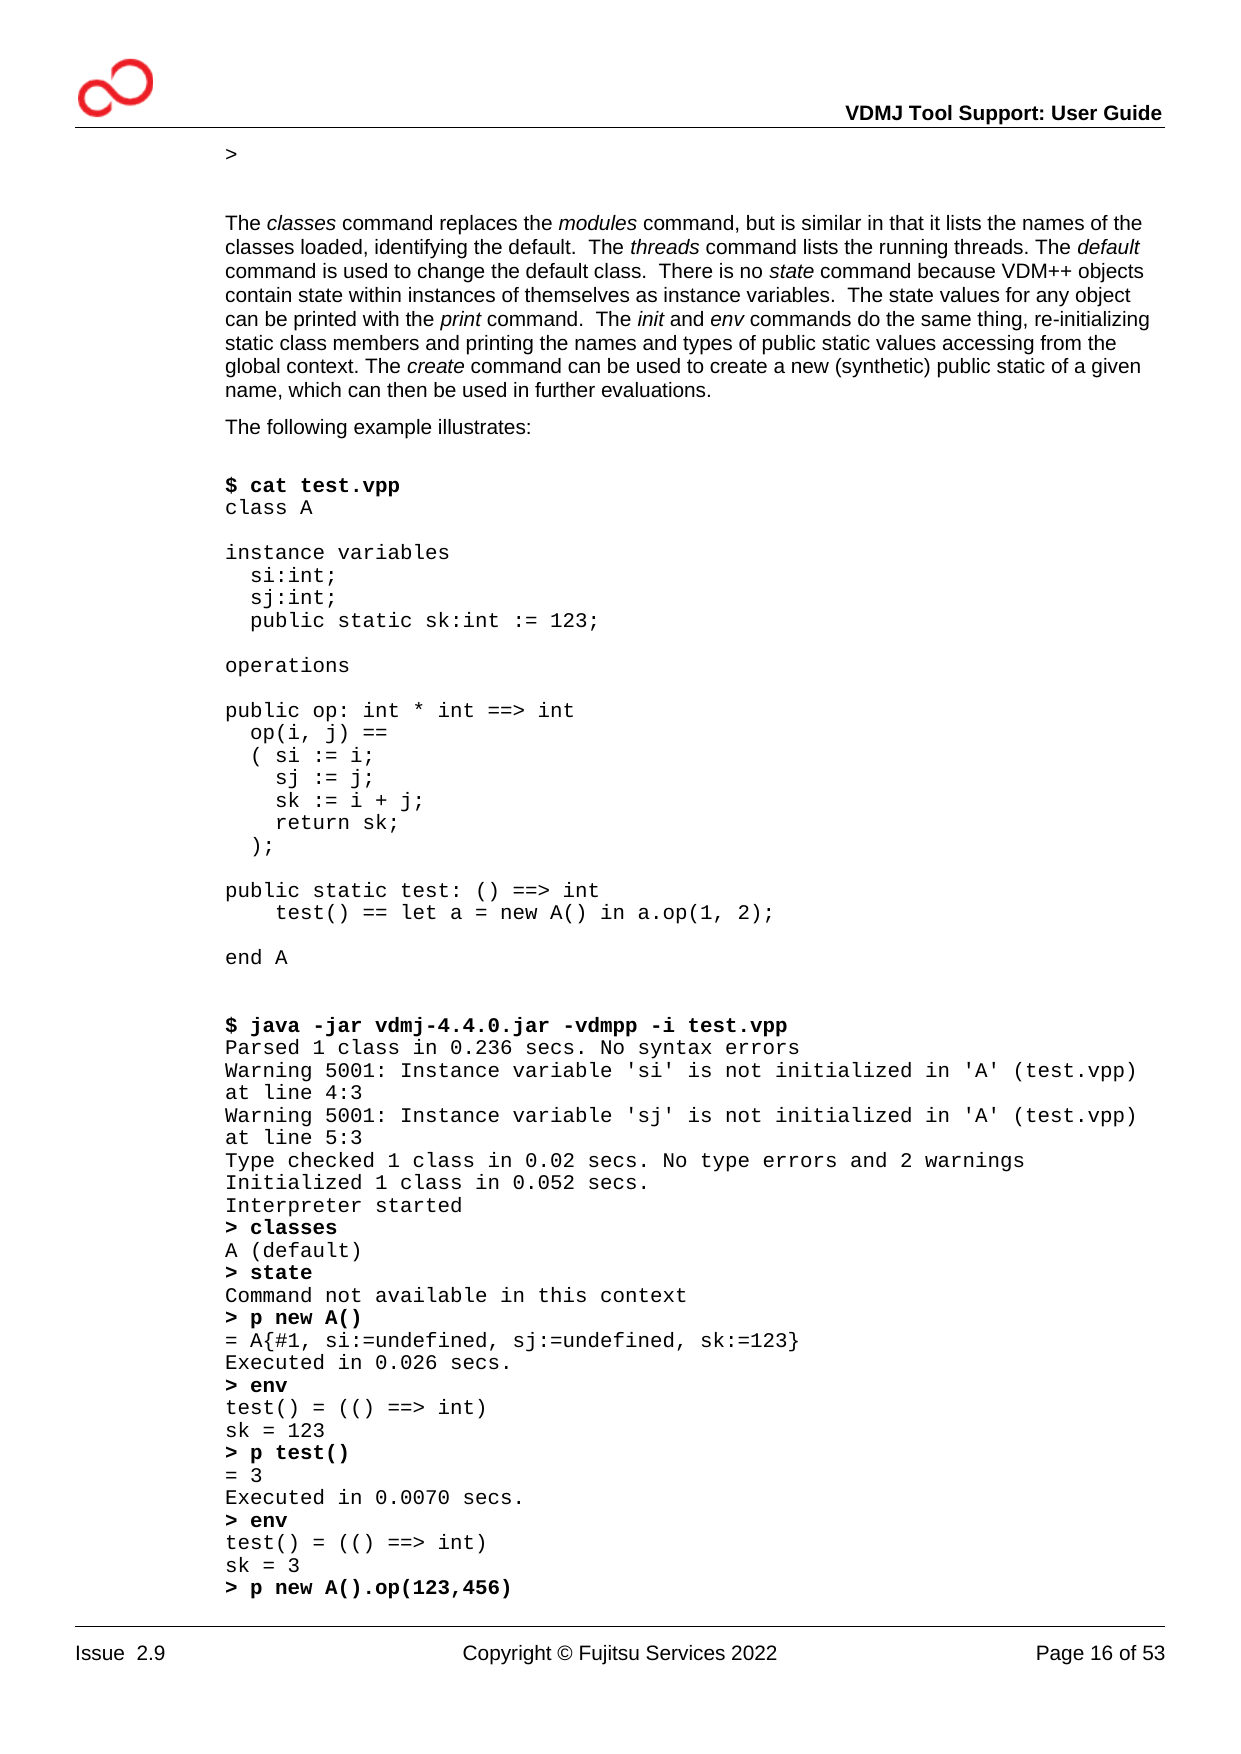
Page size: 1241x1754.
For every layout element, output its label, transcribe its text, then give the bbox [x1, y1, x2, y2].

picture [78, 52, 153, 127]
text > classes [225, 1217, 1165, 1239]
text end A [225, 947, 1165, 969]
text > env [225, 1509, 1165, 1532]
text Initialized 1 class in 0.052 secs. [225, 1172, 1165, 1194]
text class A [225, 497, 1165, 519]
text > [225, 143, 1165, 166]
text A (default) [225, 1239, 1165, 1262]
text sj := j; [225, 767, 1165, 789]
text operations [225, 654, 1165, 677]
text > p new A().op(123,456) [225, 1577, 1165, 1599]
text test() == let a = new A() in a.op(1, 2); [225, 902, 1165, 924]
text public op: int * int ==> int [225, 699, 1165, 722]
text The following example illustrates: [225, 415, 1165, 439]
text op(i, j) == [225, 722, 1165, 744]
text sk = 3 [225, 1554, 1165, 1577]
text $ cat test.vpp [225, 474, 1165, 497]
text = A{#1, si:=undefined, sj:=undefined, sk:=123} [225, 1329, 1165, 1352]
text ); [225, 834, 1165, 857]
text si:int; [225, 564, 1165, 587]
text sk = 123 [225, 1419, 1165, 1442]
text Interpreter started [225, 1194, 1165, 1217]
text return sk; [225, 812, 1165, 834]
text public static test: () ==> int [225, 879, 1165, 902]
text public static sk:int := 123; [225, 609, 1165, 632]
text > p new A() [225, 1307, 1165, 1329]
text Warning 5001: Instance variable 'sj' is not initialized in 'A' (test.vpp) at line 5:3 [225, 1104, 1165, 1149]
text instance variables [225, 542, 1165, 564]
text sj:int; [225, 587, 1165, 609]
text test() = (() ==> int) [225, 1397, 1165, 1419]
text Parsed 1 class in 0.236 secs. No syntax errors [225, 1037, 1165, 1059]
text > env [225, 1374, 1165, 1397]
text Type checked 1 class in 0.02 secs. No type errors and 2 warnings [225, 1149, 1165, 1172]
text sk := i + j; [225, 789, 1165, 812]
text Executed in 0.026 secs. [225, 1352, 1165, 1374]
text The classes command replaces the modules command, but is similar in that it lists the names of the classes loaded, identifying the default. The threads command lists the running threads. The default command is used to change the default class. There is no state command because VDM++ objects contain state within instances of themselves as instance variables. The state values for any object can be printed with the print command. The init and env commands do the same thing, re-initializing static class members and printing the names and types of public static values accessing from the global context. The create command can be used to create a new (synthetic) public static of a given name, which can then be used in further evaluations. [225, 211, 1165, 403]
text $ java -jar vdmj-4.4.0.jar -vdmpp -i test.vpp [225, 1014, 1165, 1037]
text > p test() [225, 1442, 1165, 1464]
text Command not available in this context [225, 1284, 1165, 1307]
text Warning 5001: Instance variable 'si' is not initialized in 'A' (test.vpp) at line 4:3 [225, 1059, 1165, 1104]
text = 3 [225, 1464, 1165, 1487]
text Executed in 0.0070 secs. [225, 1487, 1165, 1509]
text > state [225, 1262, 1165, 1284]
text ( si := i; [225, 744, 1165, 767]
text test() = (() ==> int) [225, 1532, 1165, 1554]
